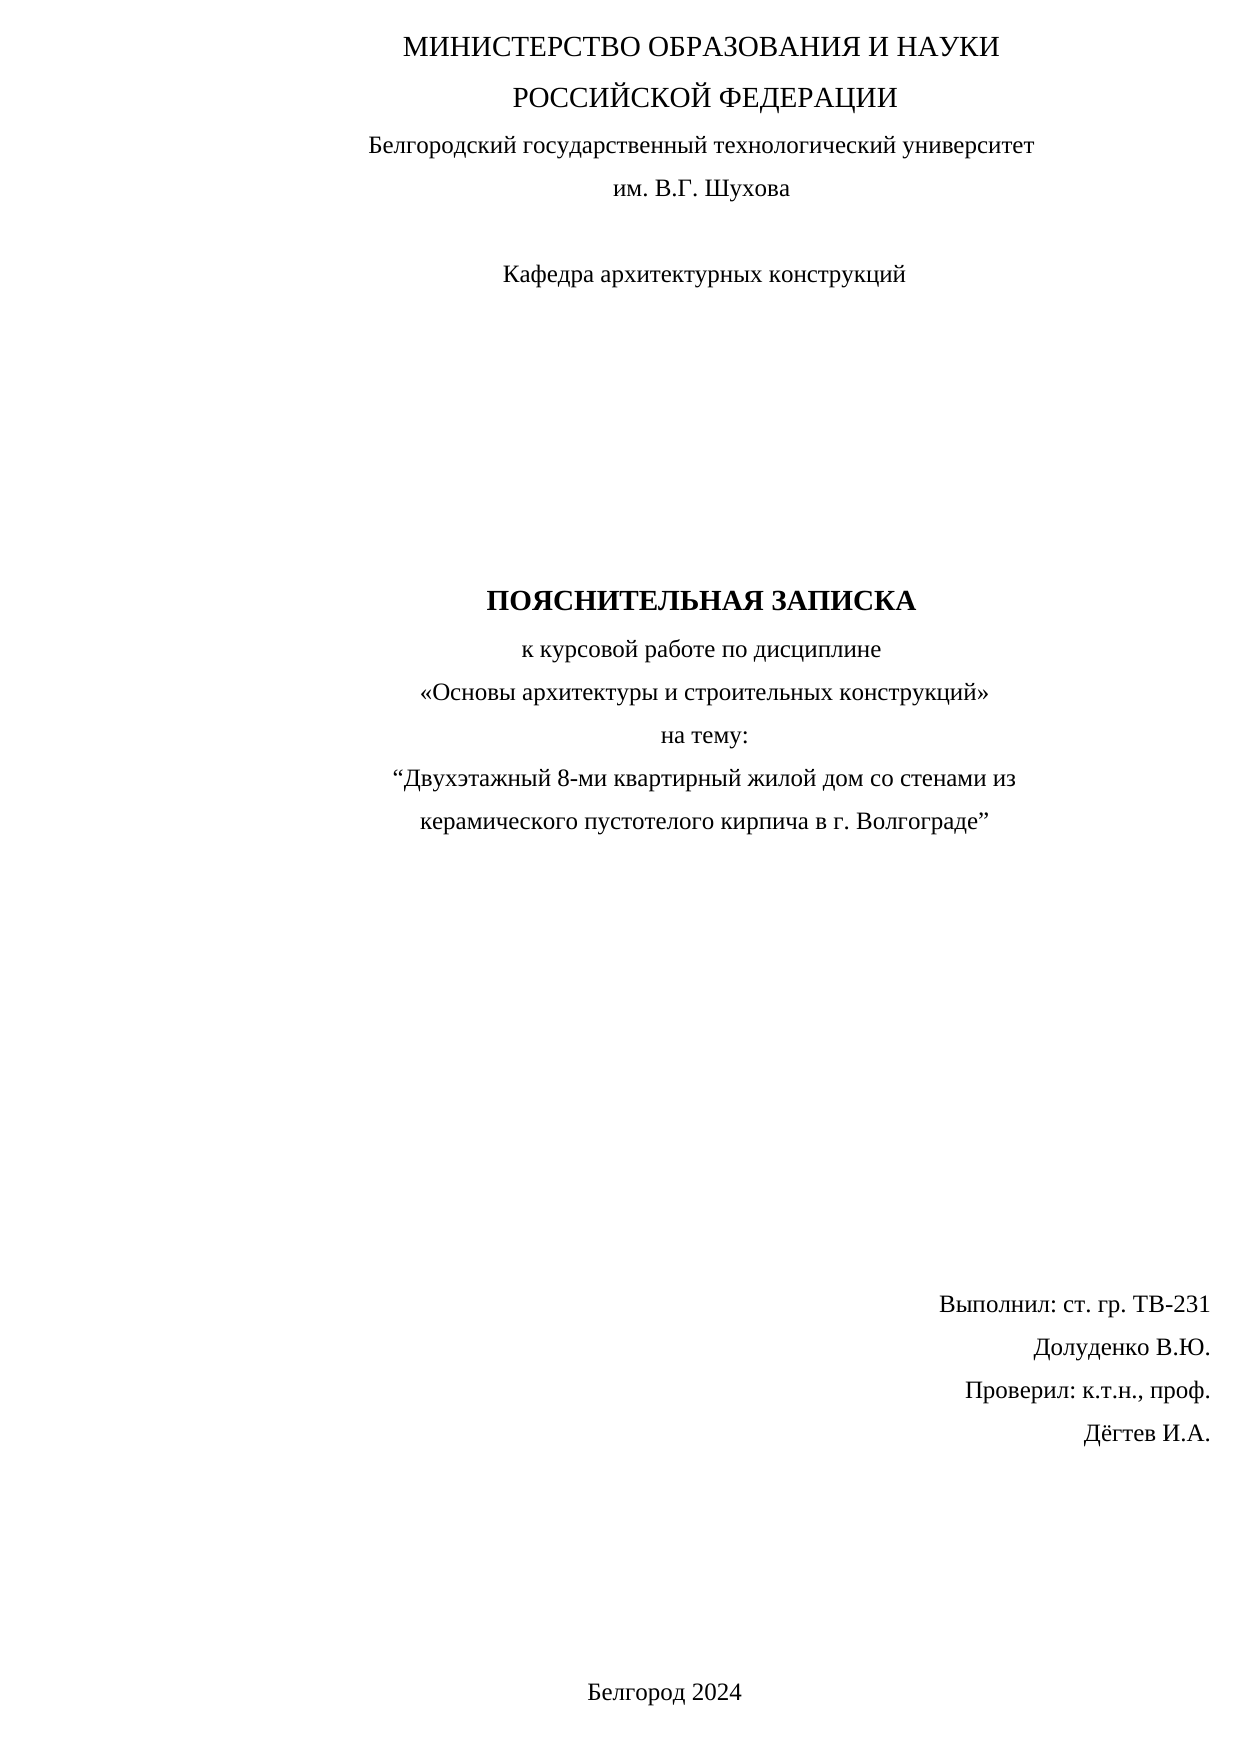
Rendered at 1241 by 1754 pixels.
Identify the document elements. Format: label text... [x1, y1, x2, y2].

text к курсовой работе по дисциплине [118, 634, 1211, 662]
text Белгородский государственный технологический университет [118, 130, 1211, 159]
text на тему: [118, 720, 1211, 749]
text Проверил: к.т.н., проф. [118, 1375, 1211, 1404]
text МИНИСТЕРСТВО ОБРАЗОВАНИЯ И НАУКИ [118, 29, 1211, 63]
text «Основы архитектуры и строительных конструкций» [118, 677, 1211, 706]
text Выполнил: ст. гр. ТВ-231 [118, 1289, 1211, 1318]
text керамического пустотелого кирпича в г. Волгограде” [118, 806, 1211, 835]
text им. В.Г. Шухова [118, 173, 1211, 202]
text Дёгтев И.А. [118, 1418, 1211, 1447]
text Белгород 2024 [118, 1677, 1211, 1706]
text РОССИЙСКОЙ ФЕДЕРАЦИИ [118, 80, 1211, 113]
text Долуденко В.Ю. [118, 1332, 1211, 1361]
text Кафедра архитектурных конструкций [118, 259, 1211, 288]
text “Двухэтажный 8-ми квартирный жилой дом со стенами из [118, 763, 1211, 792]
text ПОЯСНИТЕЛЬНАЯ ЗАПИСКА [118, 583, 1211, 617]
